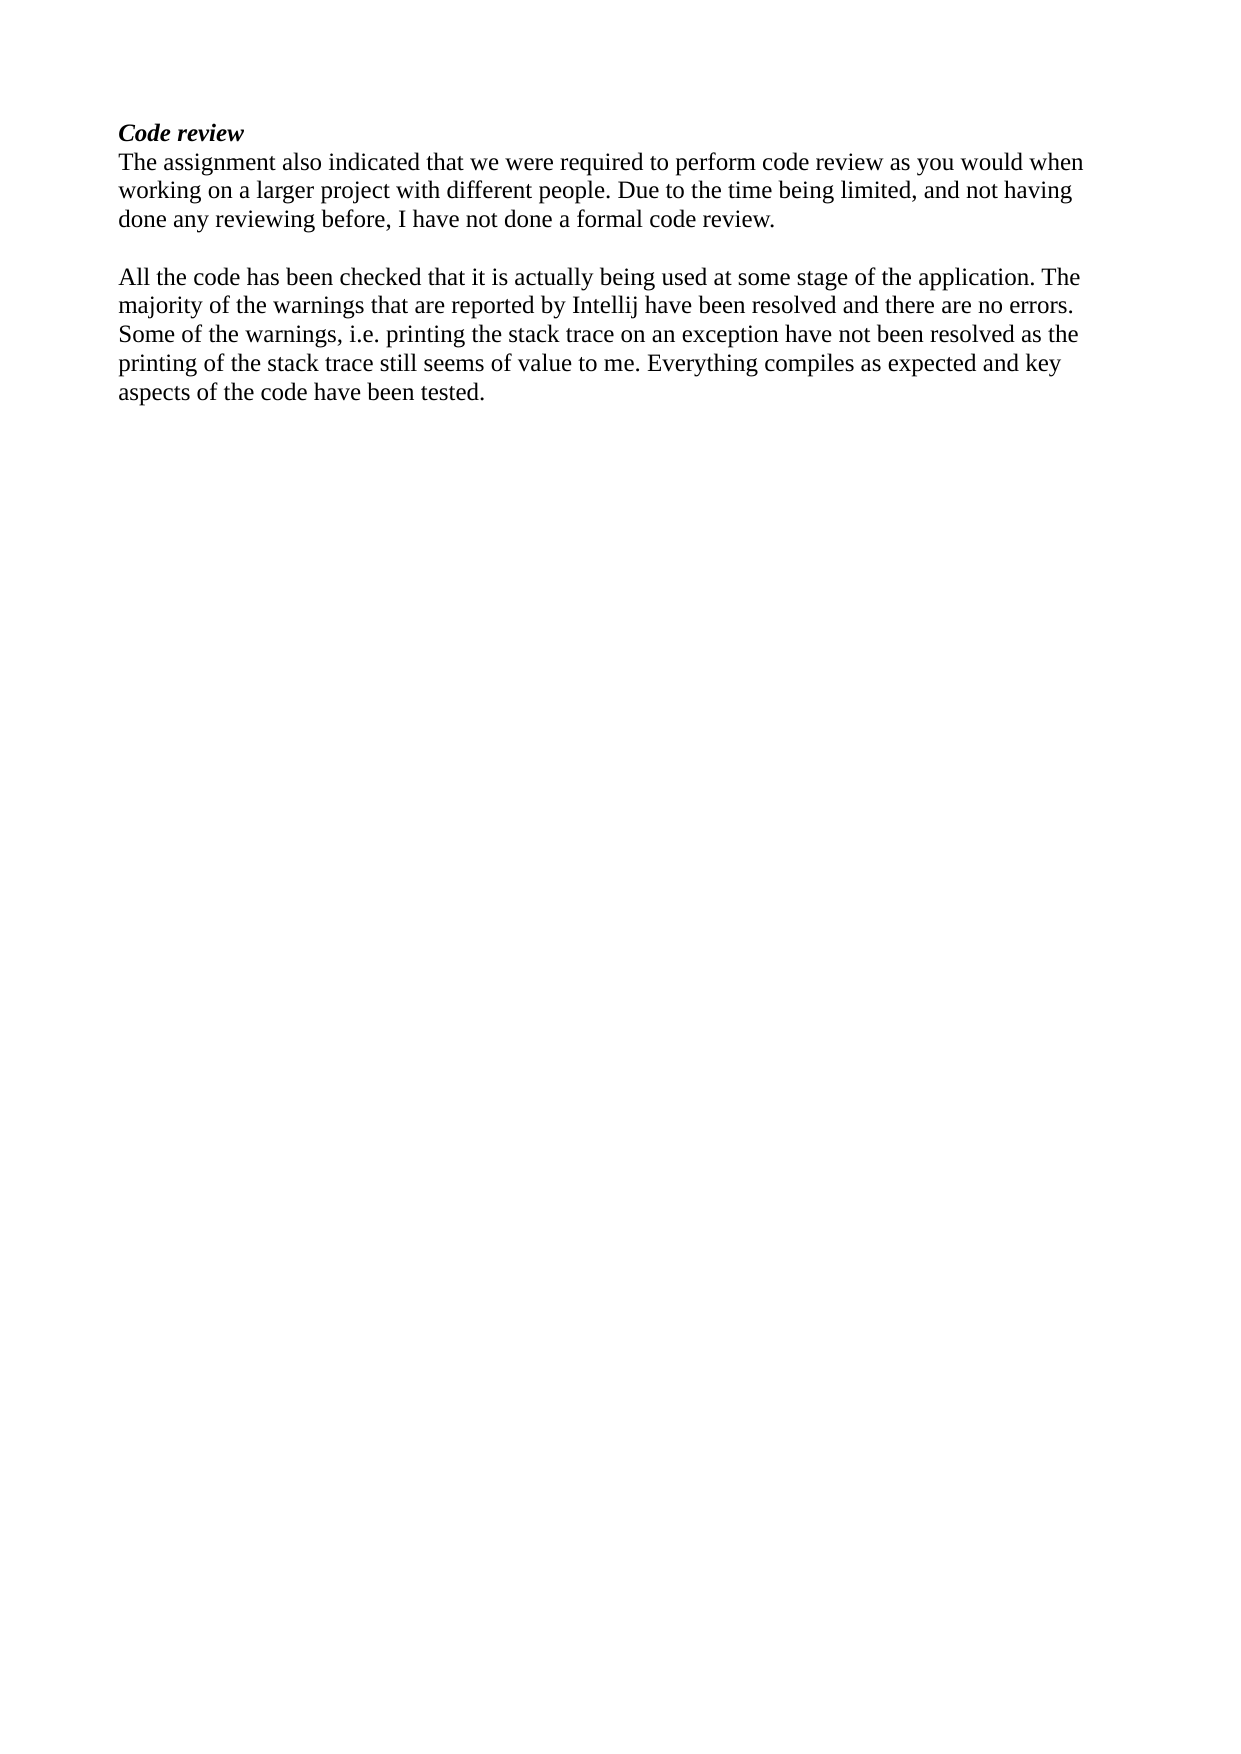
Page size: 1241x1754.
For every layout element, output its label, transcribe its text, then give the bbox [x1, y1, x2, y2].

text The assignment also indicated that we were required to perform code review as you would when working on a larger project with different people. Due to the time being limited, and not having done any reviewing before, I have not done a formal code review. [118, 147, 1122, 233]
text All the code has been checked that it is actually being used at some stage of the application. The majority of the warnings that are reported by Intellij have been resolved and there are no errors. Some of the warnings, i.e. printing the stack trace on an exception have not been resolved as the printing of the stack trace still seems of value to me. Everything compiles as expected and key aspects of the code have been tested. [118, 262, 1122, 406]
text Code review [118, 118, 1122, 147]
